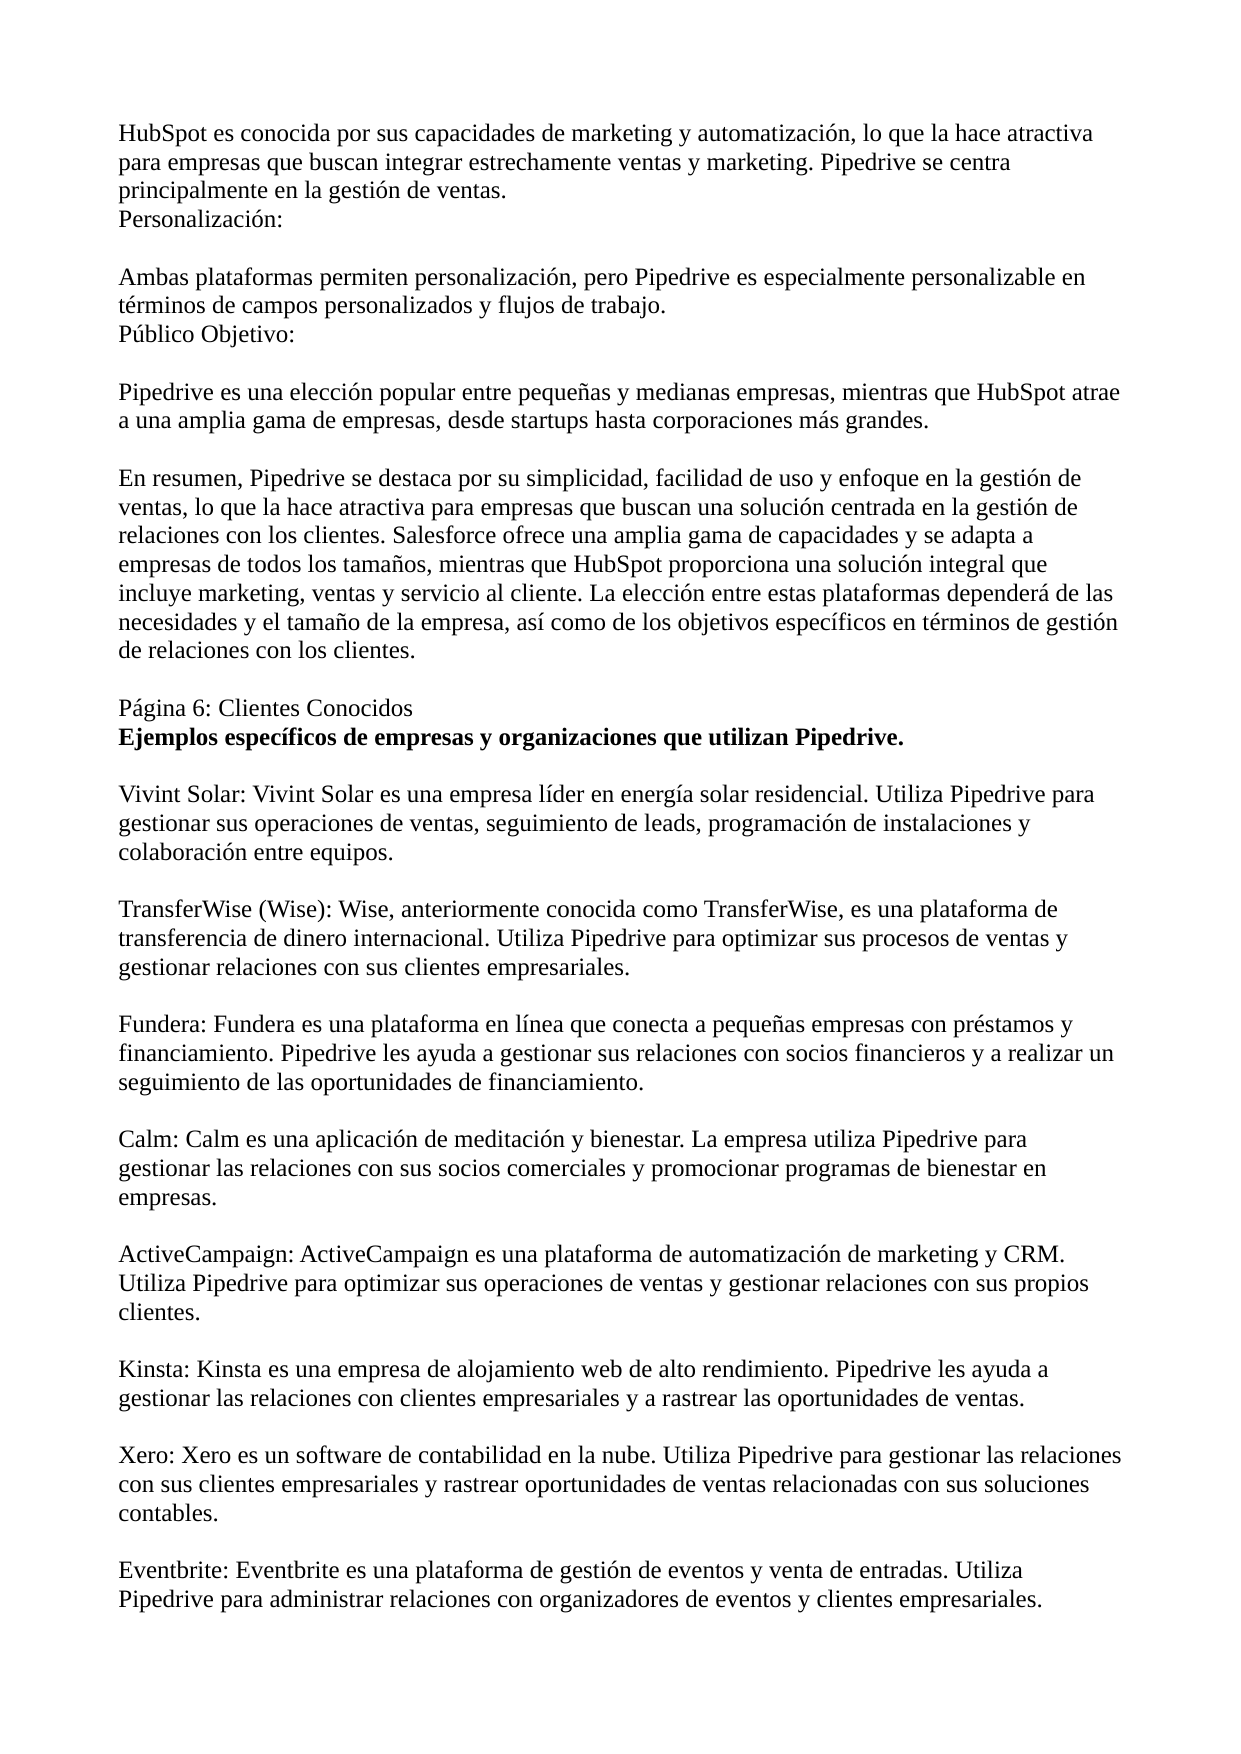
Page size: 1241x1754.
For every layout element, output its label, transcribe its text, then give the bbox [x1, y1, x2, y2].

text Xero: Xero es un software de contabilidad en la nube. Utiliza Pipedrive para gestionar las relaciones con sus clientes empresariales y rastrear oportunidades de ventas relacionadas con sus soluciones contables. [118, 1441, 1122, 1527]
text ActiveCampaign: ActiveCampaign es una plataforma de automatización de marketing y CRM. Utiliza Pipedrive para optimizar sus operaciones de ventas y gestionar relaciones con sus propios clientes. [118, 1239, 1122, 1326]
text Fundera: Fundera es una plataforma en línea que conecta a pequeñas empresas con préstamos y financiamiento. Pipedrive les ayuda a gestionar sus relaciones con socios financieros y a realizar un seguimiento de las oportunidades de financiamiento. [118, 1009, 1122, 1096]
text HubSpot es conocida por sus capacidades de marketing y automatización, lo que la hace atractiva para empresas que buscan integrar estrechamente ventas y marketing. Pipedrive se centra principalmente en la gestión de ventas. [118, 118, 1122, 204]
text Eventbrite: Eventbrite es una plataforma de gestión de eventos y venta de entradas. Utiliza Pipedrive para administrar relaciones con organizadores de eventos y clientes empresariales. [118, 1556, 1122, 1613]
text Personalización: [118, 204, 1122, 233]
text Calm: Calm es una aplicación de meditación y bienestar. La empresa utiliza Pipedrive para gestionar las relaciones con sus socios comerciales y promocionar programas de bienestar en empresas. [118, 1124, 1122, 1211]
text TransferWise (Wise): Wise, anteriormente conocida como TransferWise, es una plataforma de transferencia de dinero internacional. Utiliza Pipedrive para optimizar sus procesos de ventas y gestionar relaciones con sus clientes empresariales. [118, 894, 1122, 981]
text Página 6: Clientes Conocidos [118, 693, 1122, 722]
text Ambas plataformas permiten personalización, pero Pipedrive es especialmente personalizable en términos de campos personalizados y flujos de trabajo. [118, 262, 1122, 319]
text Ejemplos específicos de empresas y organizaciones que utilizan Pipedrive. [118, 722, 1122, 751]
text Vivint Solar: Vivint Solar es una empresa líder en energía solar residencial. Utiliza Pipedrive para gestionar sus operaciones de ventas, seguimiento de leads, programación de instalaciones y colaboración entre equipos. [118, 779, 1122, 866]
text En resumen, Pipedrive se destaca por su simplicidad, facilidad de uso y enfoque en la gestión de ventas, lo que la hace atractiva para empresas que buscan una solución centrada en la gestión de relaciones con los clientes. Salesforce ofrece una amplia gama de capacidades y se adapta a empresas de todos los tamaños, mientras que HubSpot proporciona una solución integral que incluye marketing, ventas y servicio al cliente. La elección entre estas plataformas dependerá de las necesidades y el tamaño de la empresa, así como de los objetivos específicos en términos de gestión de relaciones con los clientes. [118, 463, 1122, 664]
text Pipedrive es una elección popular entre pequeñas y medianas empresas, mientras que HubSpot atrae a una amplia gama de empresas, desde startups hasta corporaciones más grandes. [118, 377, 1122, 434]
text Público Objetivo: [118, 319, 1122, 348]
text Kinsta: Kinsta es una empresa de alojamiento web de alto rendimiento. Pipedrive les ayuda a gestionar las relaciones con clientes empresariales y a rastrear las oportunidades de ventas. [118, 1354, 1122, 1412]
